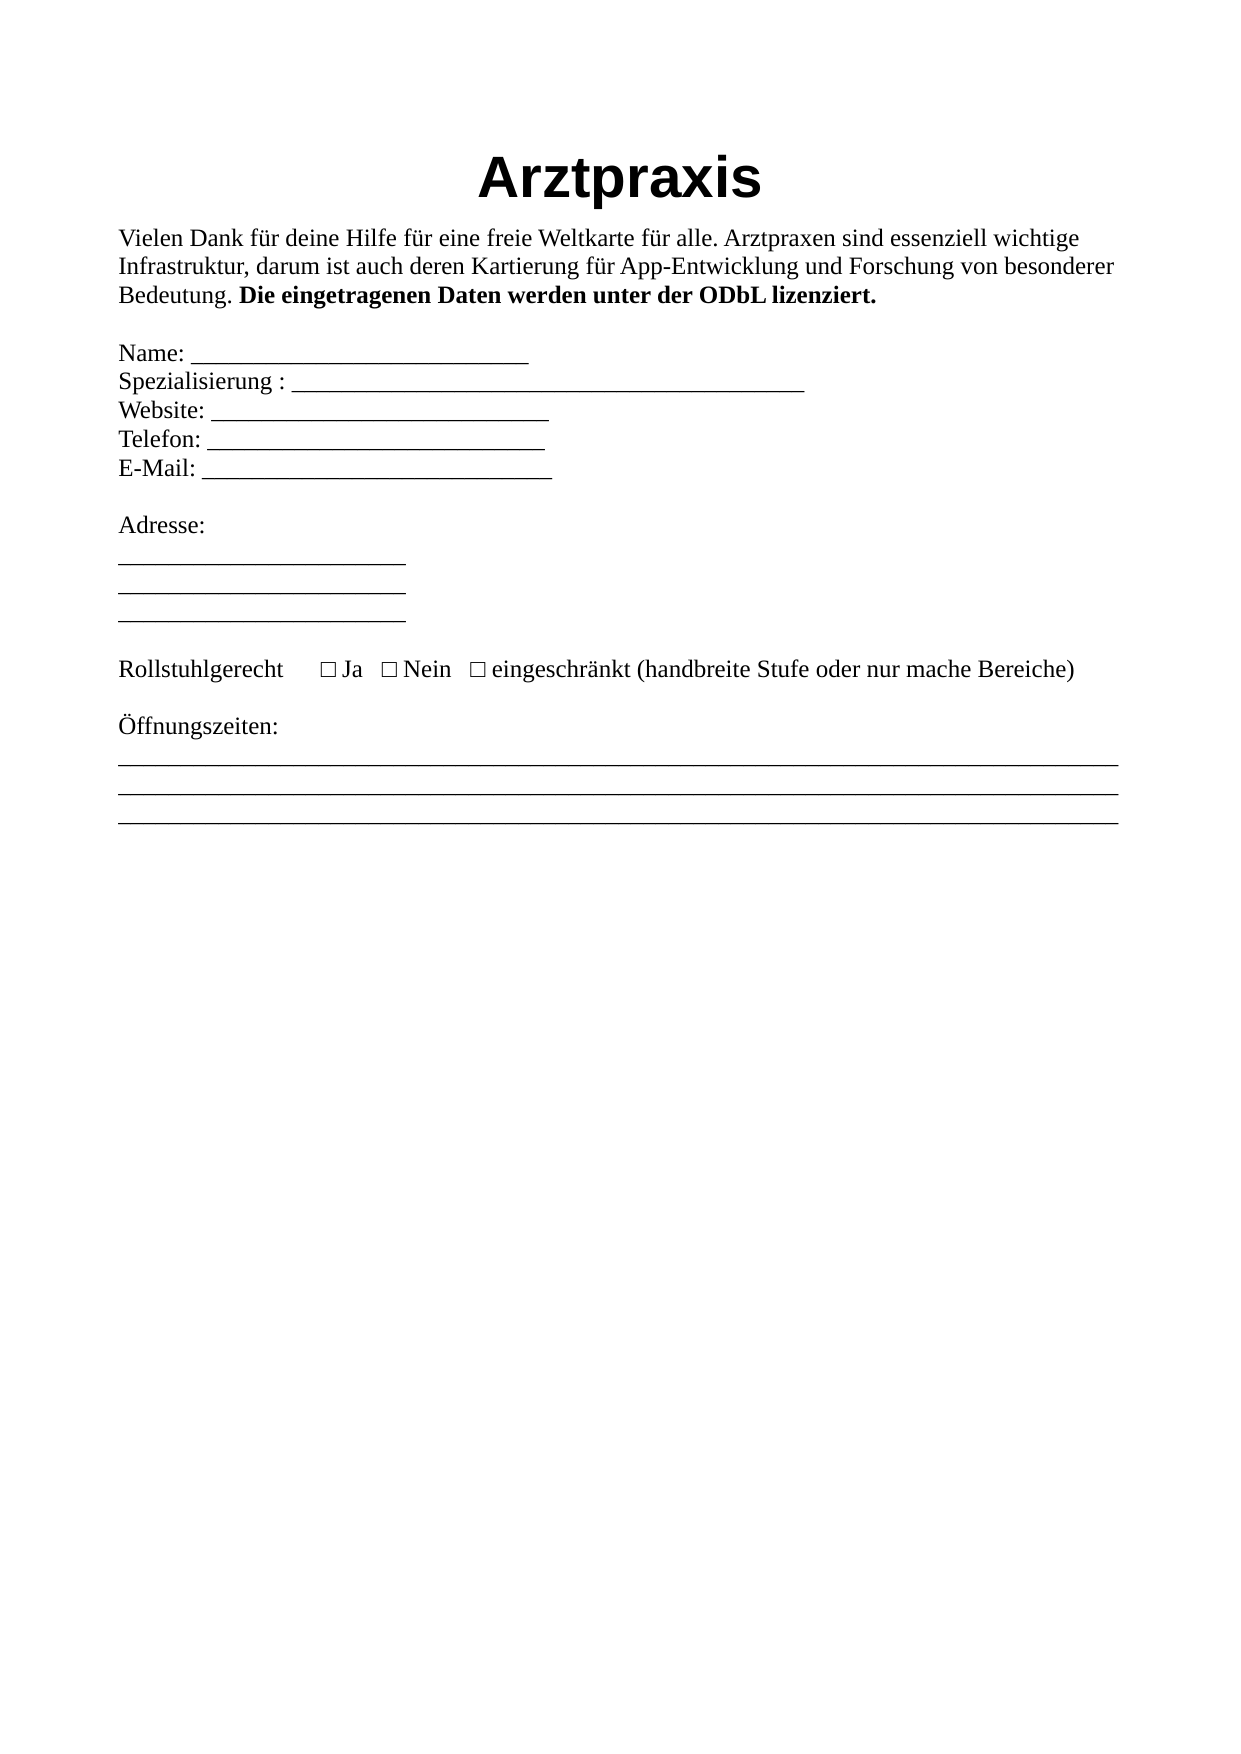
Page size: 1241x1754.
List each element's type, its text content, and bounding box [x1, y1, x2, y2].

text Adresse: [118, 510, 1122, 539]
text Website: ___________________________ [118, 395, 1122, 424]
text Rollstuhlgerecht □ Ja □ Nein □ eingeschränkt (handbreite Stufe oder nur mache Bereiche) [118, 654, 1122, 683]
text _______________________ [118, 539, 1122, 568]
title Arztpraxis [118, 143, 1122, 210]
text Spezialisierung : _________________________________________ [118, 366, 1122, 395]
text _______________________ [118, 596, 1122, 625]
text ________________________________________________________________________________________________________________________________________________________________________________________________________________________________________________ [118, 740, 1122, 826]
text Öffnungszeiten: [118, 711, 1122, 740]
text Name: ___________________________ [118, 338, 1122, 366]
text _______________________ [118, 568, 1122, 596]
text Telefon: ___________________________ [118, 424, 1122, 453]
text E-Mail: ____________________________ [118, 453, 1122, 481]
text Vielen Dank für deine Hilfe für eine freie Weltkarte für alle. Arztpraxen sind essenziell wichtige Infrastruktur, darum ist auch deren Kartierung für App-Entwicklung und Forschung von besonderer Bedeutung. Die eingetragenen Daten werden unter der ODbL lizenziert. [118, 223, 1122, 309]
